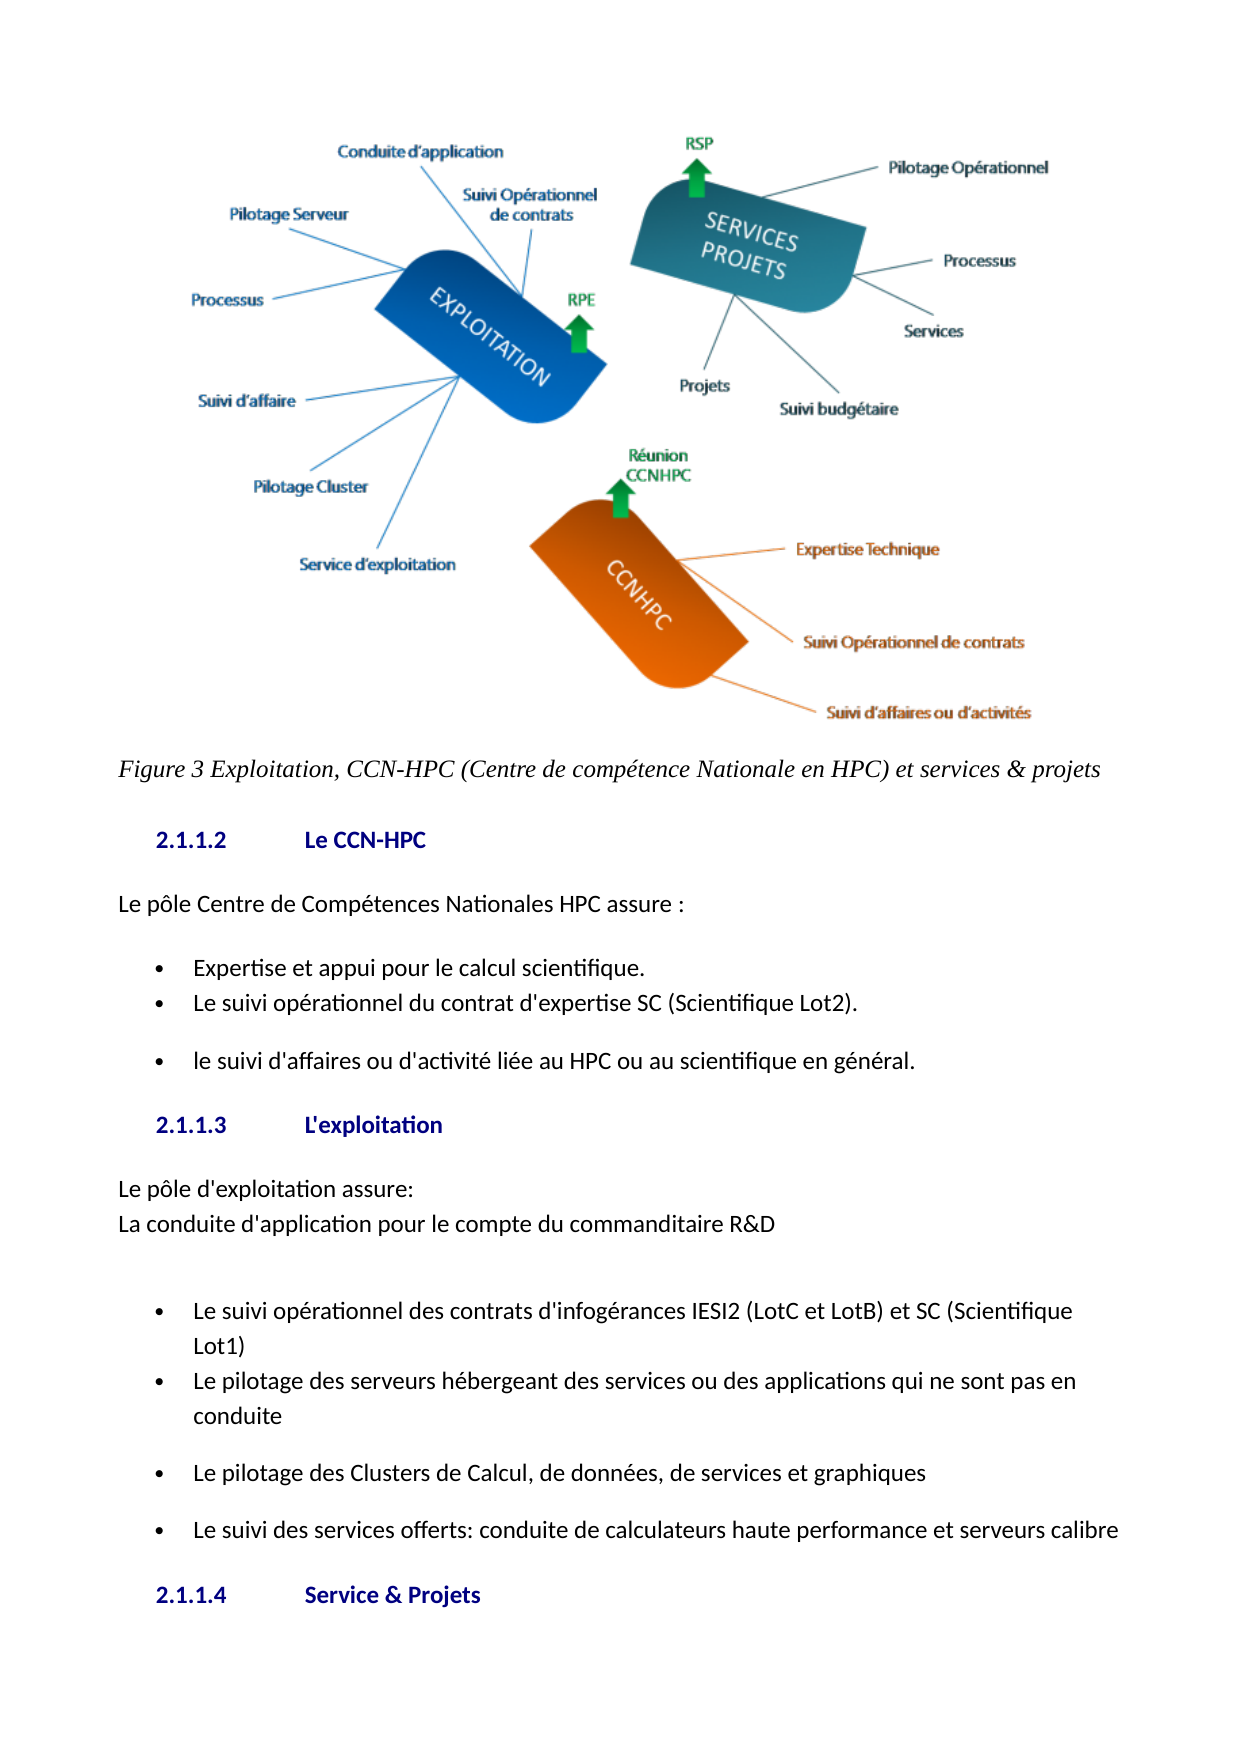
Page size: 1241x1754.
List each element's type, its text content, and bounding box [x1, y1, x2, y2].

list Le suivi des services offerts: conduite de calculateurs haute performance et serveurs calibre [156, 1515, 1122, 1545]
text La conduite d'application pour le compte du commanditaire R&D [118, 1208, 1122, 1239]
text Le pôle Centre de Compétences Nationales HPC assure : [118, 888, 1122, 919]
list L'exploitation [156, 1109, 1122, 1140]
list Le suivi opérationnel du contrat d'expertise SC (Scientifique Lot2). [156, 988, 1122, 1018]
list Le suivi opérationnel des contrats d'infogérances IESI2 (LotC et LotB) et SC (Scientifique Lot1) [156, 1295, 1122, 1360]
list Le CCN-HPC [156, 824, 1122, 855]
text Le pôle d'exploitation assure: [118, 1173, 1122, 1204]
picture [180, 127, 1060, 728]
list Le pilotage des Clusters de Calcul, de données, de services et graphiques [156, 1457, 1122, 1488]
list Service & Projets [156, 1579, 1122, 1609]
list Expertise et appui pour le calcul scientifique. [156, 953, 1122, 983]
list Le pilotage des serveurs hébergeant des services ou des applications qui ne sont pas en conduite [156, 1365, 1122, 1430]
text Figure 3 Exploitation, CCN-HPC (Centre de compétence Nationale en HPC) et services & projets [118, 754, 1122, 783]
list le suivi d'affaires ou d'activité liée au HPC ou au scientifique en général. [156, 1045, 1122, 1076]
